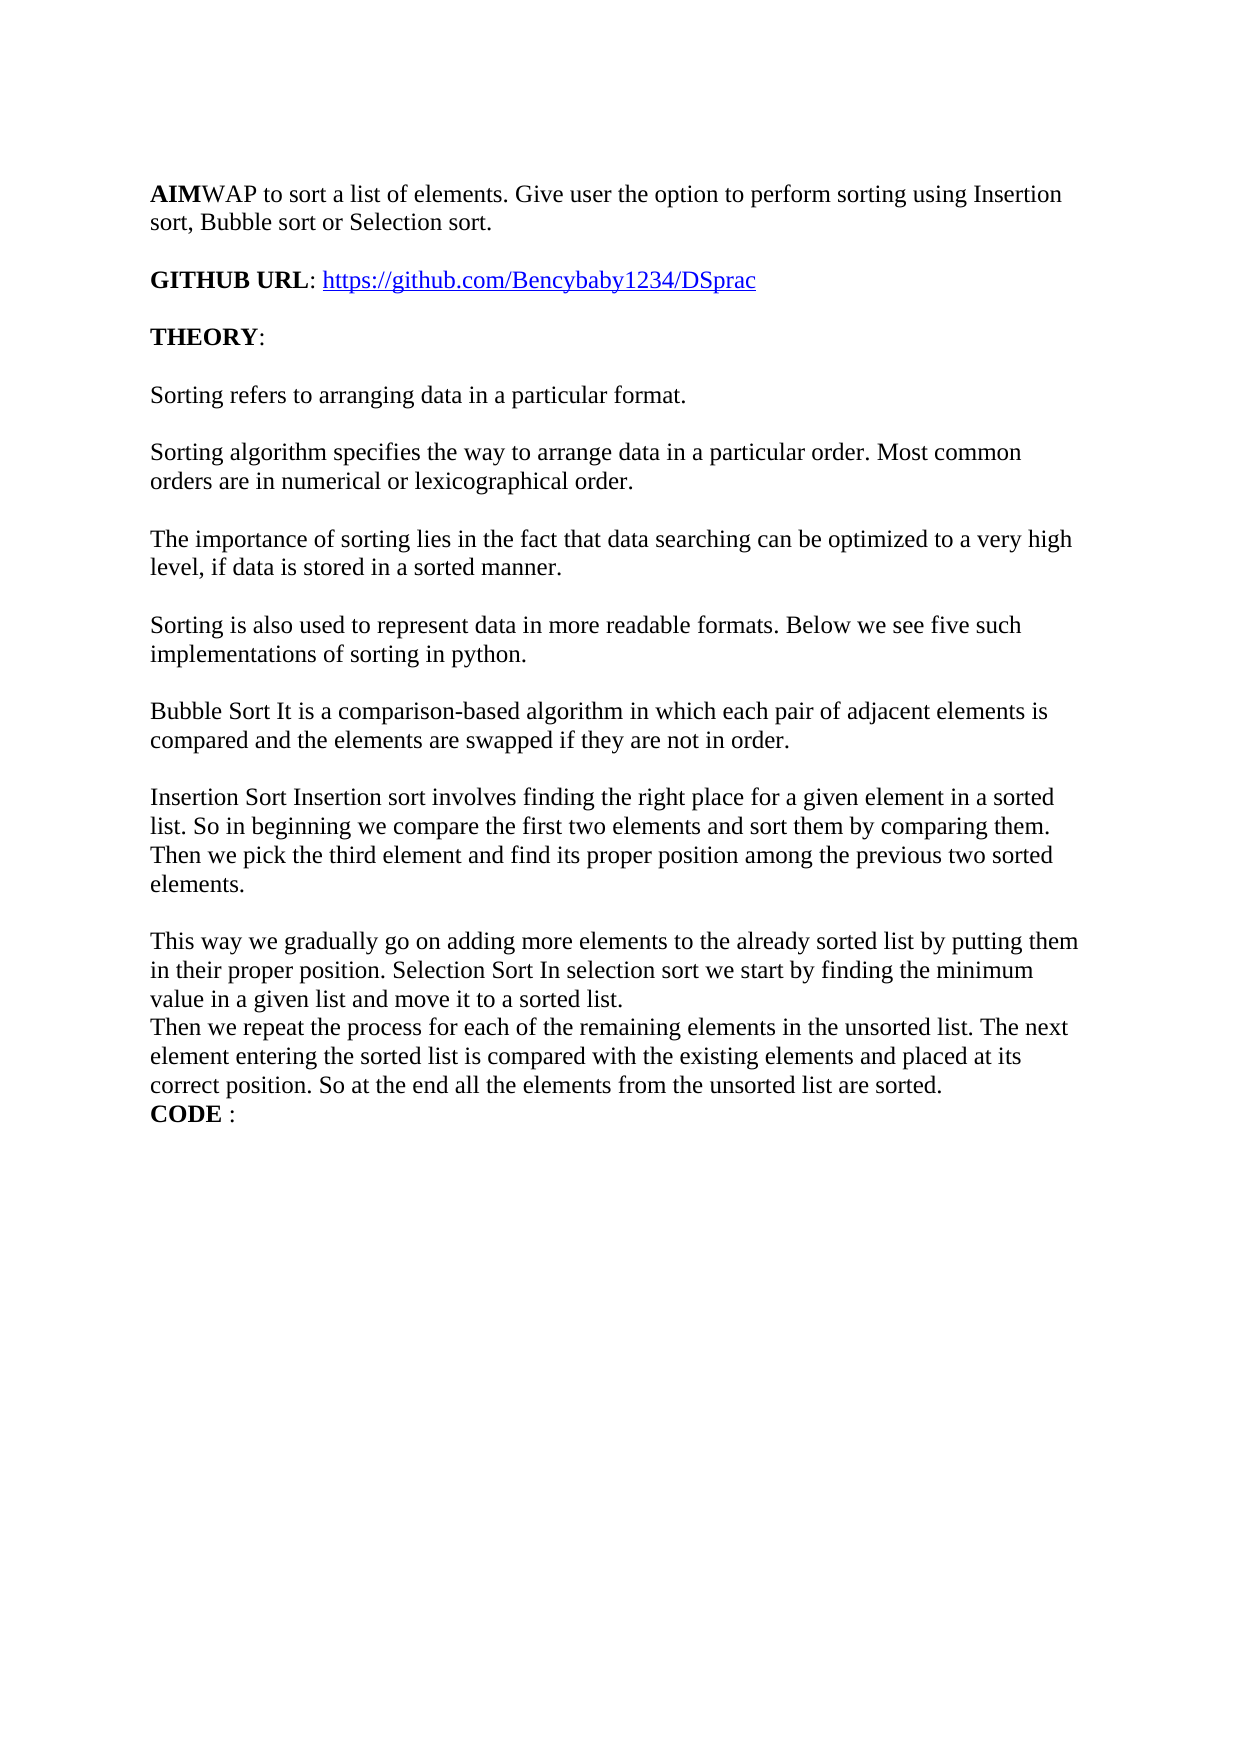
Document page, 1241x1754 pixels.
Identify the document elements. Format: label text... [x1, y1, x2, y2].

text Sorting is also used to represent data in more readable formats. Below we see five such implementations of sorting in python. [150, 610, 1090, 667]
text Sorting algorithm specifies the way to arrange data in a particular order. Most common orders are in numerical or lexicographical order. [150, 437, 1090, 495]
text Sorting refers to arranging data in a particular format. [150, 380, 1090, 409]
text AIMWAP to sort a list of elements. Give user the option to perform sorting using Insertion sort, Bubble sort or Selection sort. [150, 179, 1090, 236]
text CODE : [150, 1099, 1090, 1127]
text Bubble Sort It is a comparison-based algorithm in which each pair of adjacent elements is compared and the elements are swapped if they are not in order. [150, 696, 1090, 754]
text Insertion Sort Insertion sort involves finding the right place for a given element in a sorted list. So in beginning we compare the first two elements and sort them by comparing them. Then we pick the third element and find its proper position among the previous two sorted elements. [150, 782, 1090, 897]
text The importance of sorting lies in the fact that data searching can be optimized to a very high level, if data is stored in a sorted manner. [150, 524, 1090, 581]
text Then we repeat the process for each of the remaining elements in the unsorted list. The next element entering the sorted list is compared with the existing elements and placed at its correct position. So at the end all the elements from the unsorted list are sorted. [150, 1012, 1090, 1099]
text GITHUB URL: https://github.com/Bencybaby1234/DSprac [150, 265, 1090, 294]
text This way we gradually go on adding more elements to the already sorted list by putting them in their proper position. Selection Sort In selection sort we start by finding the minimum value in a given list and move it to a sorted list. [150, 926, 1090, 1012]
text THEORY: [150, 322, 1090, 351]
